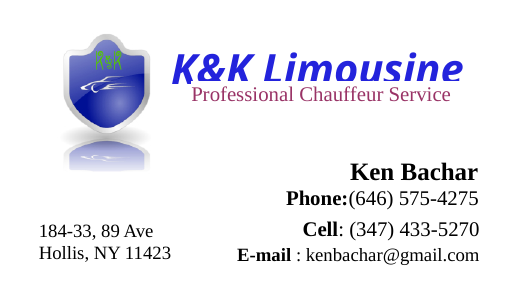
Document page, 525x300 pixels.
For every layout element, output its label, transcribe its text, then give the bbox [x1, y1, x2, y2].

text K&K Limousine [171, 39, 485, 96]
text Phone:(646) 575-4275 [286, 186, 483, 210]
text Professional Chauffeur Service [191, 81, 463, 106]
text Hollis, NY 11423 [38, 242, 203, 263]
picture [31, 31, 180, 179]
text E-mail : kenbachar@gmail.com [237, 243, 483, 265]
text Cell: (347) 433-5270 [302, 217, 483, 241]
text 184-33, 89 Ave [38, 220, 186, 242]
text Ken Bachar [350, 157, 483, 186]
